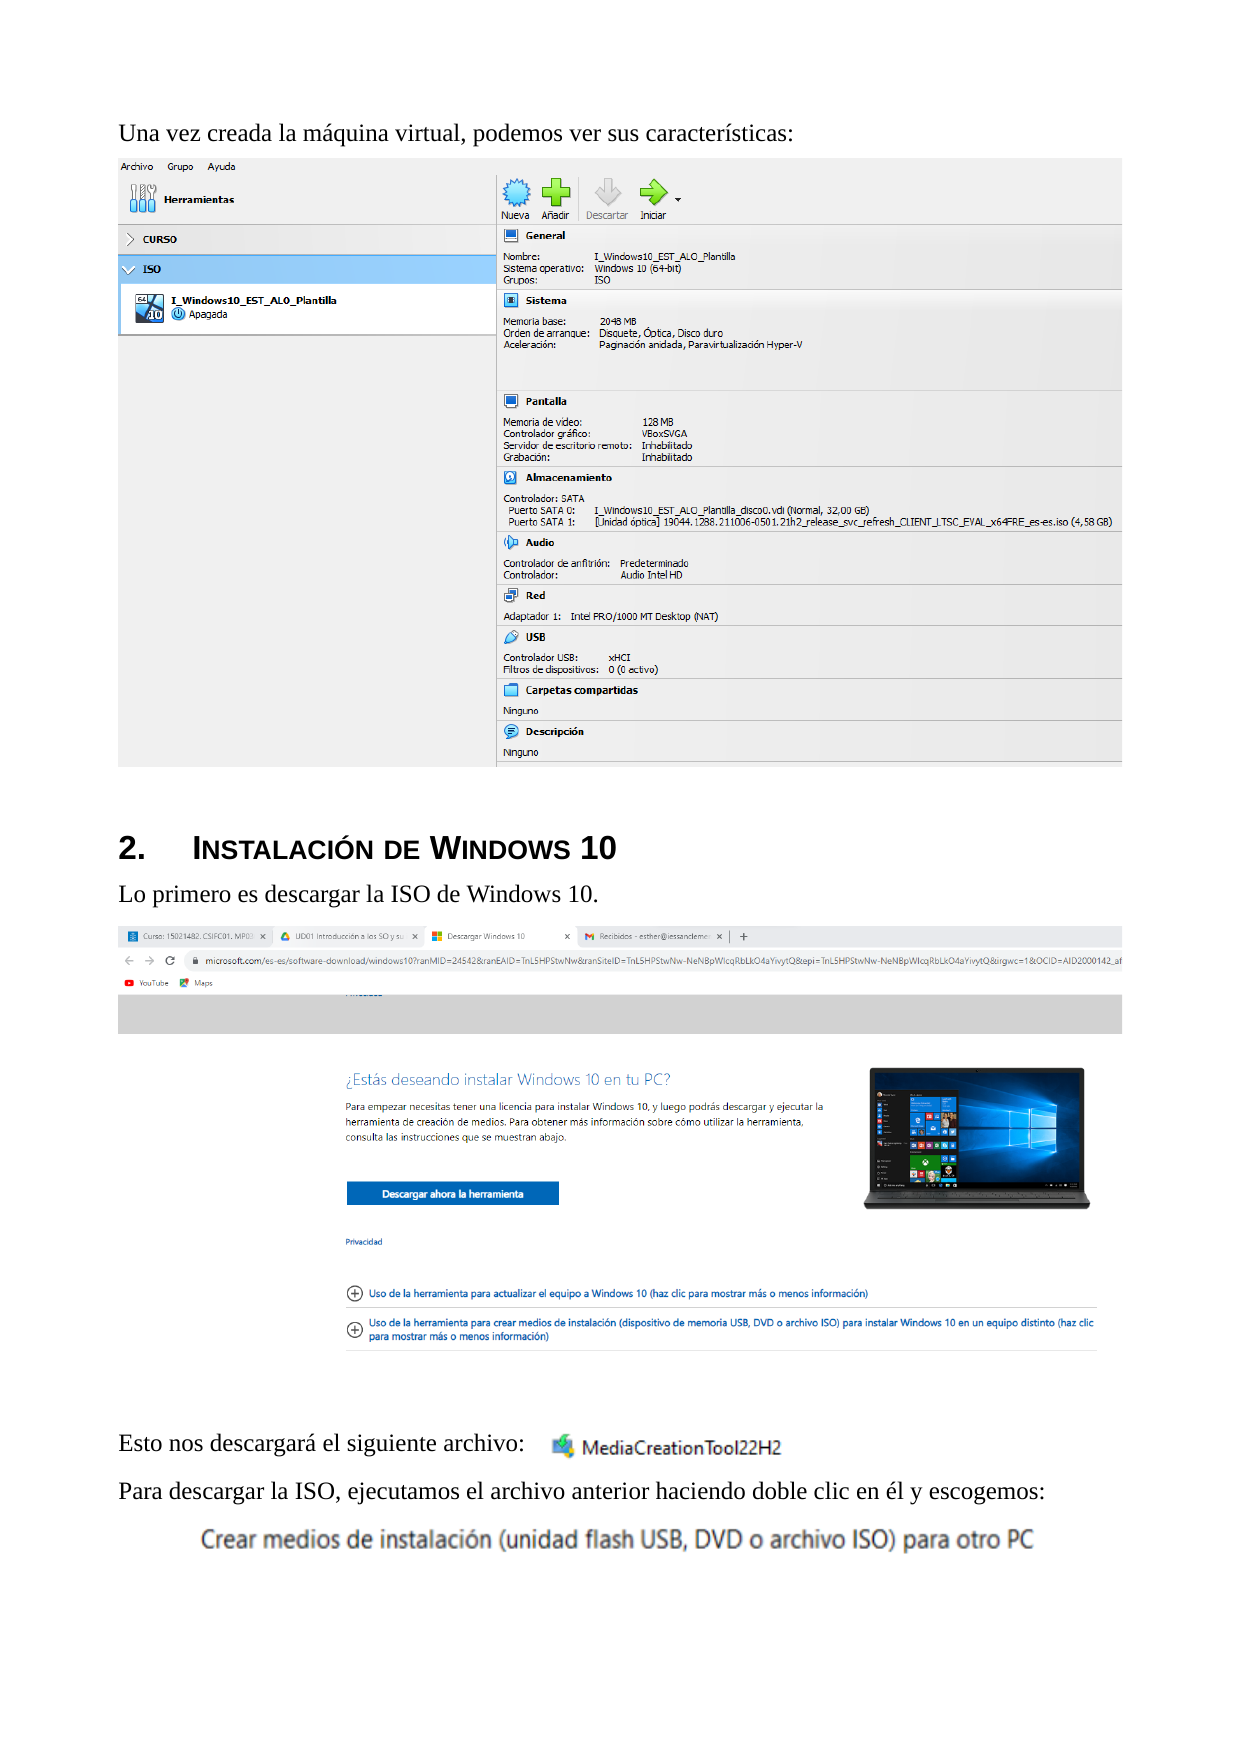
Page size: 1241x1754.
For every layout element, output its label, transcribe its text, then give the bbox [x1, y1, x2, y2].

picture [118, 158, 1123, 767]
text [791, 1428, 1122, 1457]
picture [549, 1428, 791, 1466]
text Una vez creada la máquina virtual, podemos ver sus características: [118, 118, 1122, 147]
text Lo primero es descargar la ISO de Windows 10. [118, 879, 1122, 908]
text Para descargar la ISO, ejecutamos el archivo anterior haciendo doble clic en él y escogemos: [118, 1476, 1122, 1504]
subtitle Instalación de Windows 10 [118, 828, 1122, 866]
picture [198, 1523, 1042, 1557]
text Esto nos descargará el siguiente archivo: [118, 1428, 549, 1457]
picture [118, 926, 1123, 1377]
